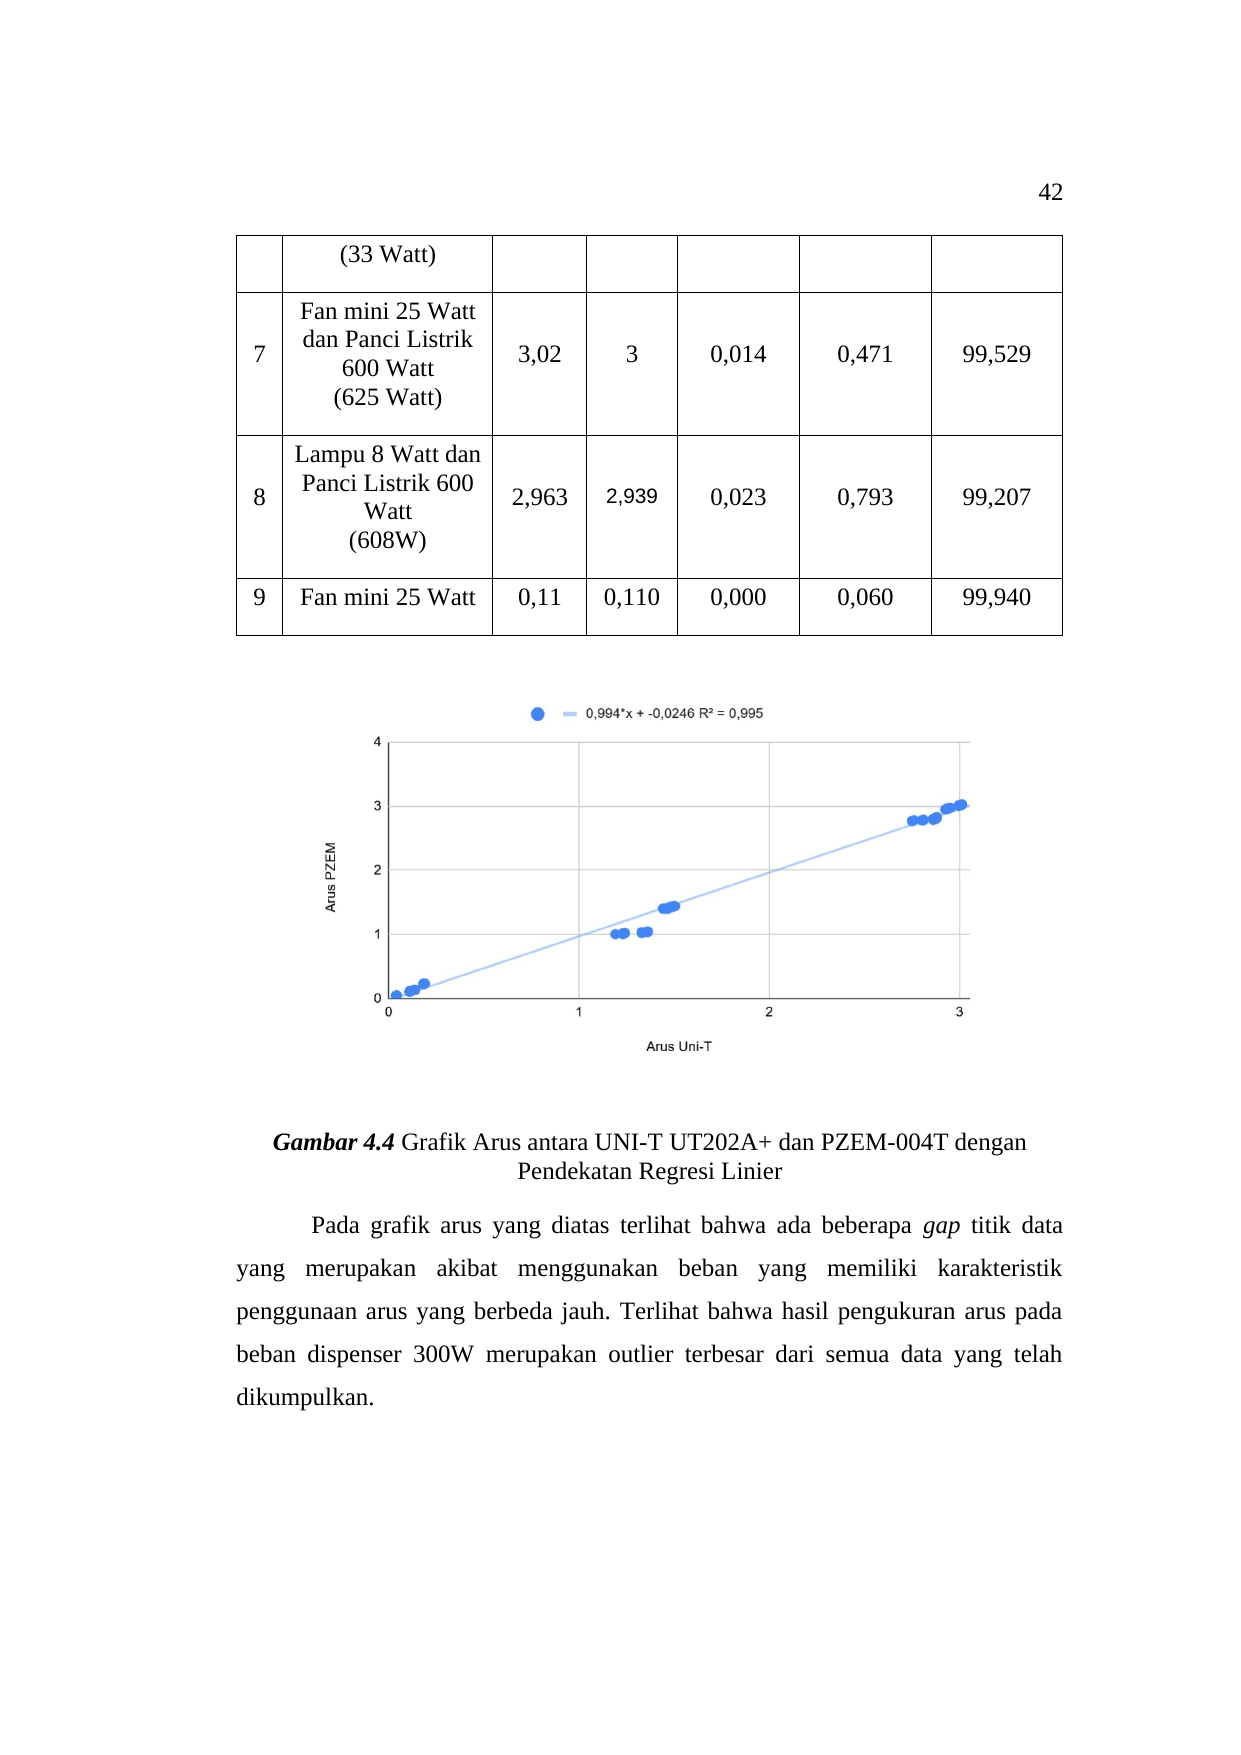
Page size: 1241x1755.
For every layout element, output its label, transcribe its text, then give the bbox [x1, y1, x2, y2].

table_cell 99,529 [932, 293, 1062, 435]
table_cell 7 [237, 293, 282, 435]
table_cell [678, 236, 799, 292]
table_cell 0,11 [493, 579, 586, 635]
table_cell (33 Watt) [283, 236, 492, 292]
table_cell 0,060 [800, 579, 931, 635]
table_cell 3,02 [493, 293, 586, 435]
table_cell 0,471 [800, 293, 931, 435]
table_cell Lampu 8 Watt dan Panci Listrik 600 Watt (608W) [283, 436, 492, 578]
table_cell 99,940 [932, 579, 1062, 635]
table_cell [800, 236, 931, 292]
text Gambar 4.4 Grafik Arus antara UNI-T UT202A+ dan PZEM-004T dengan Pendekatan Regresi Linier [236, 1127, 1063, 1185]
table_cell [587, 236, 677, 292]
table_cell 8 [237, 436, 282, 578]
table_cell 9 [237, 579, 282, 635]
table_cell 2,963 [493, 436, 586, 578]
table_cell 0,110 [587, 579, 677, 635]
table_cell 2,939 [587, 436, 677, 578]
table_cell Fan mini 25 Watt [283, 579, 492, 635]
table_cell 0,793 [800, 436, 931, 578]
table_cell 0,023 [678, 436, 799, 578]
table_cell 99,207 [932, 436, 1062, 578]
table_cell [932, 236, 1062, 292]
table_cell 3 [587, 293, 677, 435]
table_cell 0,014 [678, 293, 799, 435]
text Pada grafik arus yang diatas terlihat bahwa ada beberapa gap titik data yang merupakan akibat menggunakan beban yang memiliki karakteristik penggunaan arus yang berbeda jauh. Terlihat bahwa hasil pengukuran arus pada beban dispenser 300W merupakan outlier terbesar dari semua data yang telah dikumpulkan. [236, 1210, 1063, 1411]
table_cell Fan mini 25 Watt dan Panci Listrik 600 Watt (625 Watt) [283, 293, 492, 435]
table_cell [493, 236, 586, 292]
table_cell [237, 236, 282, 292]
table_cell 0,000 [678, 579, 799, 635]
